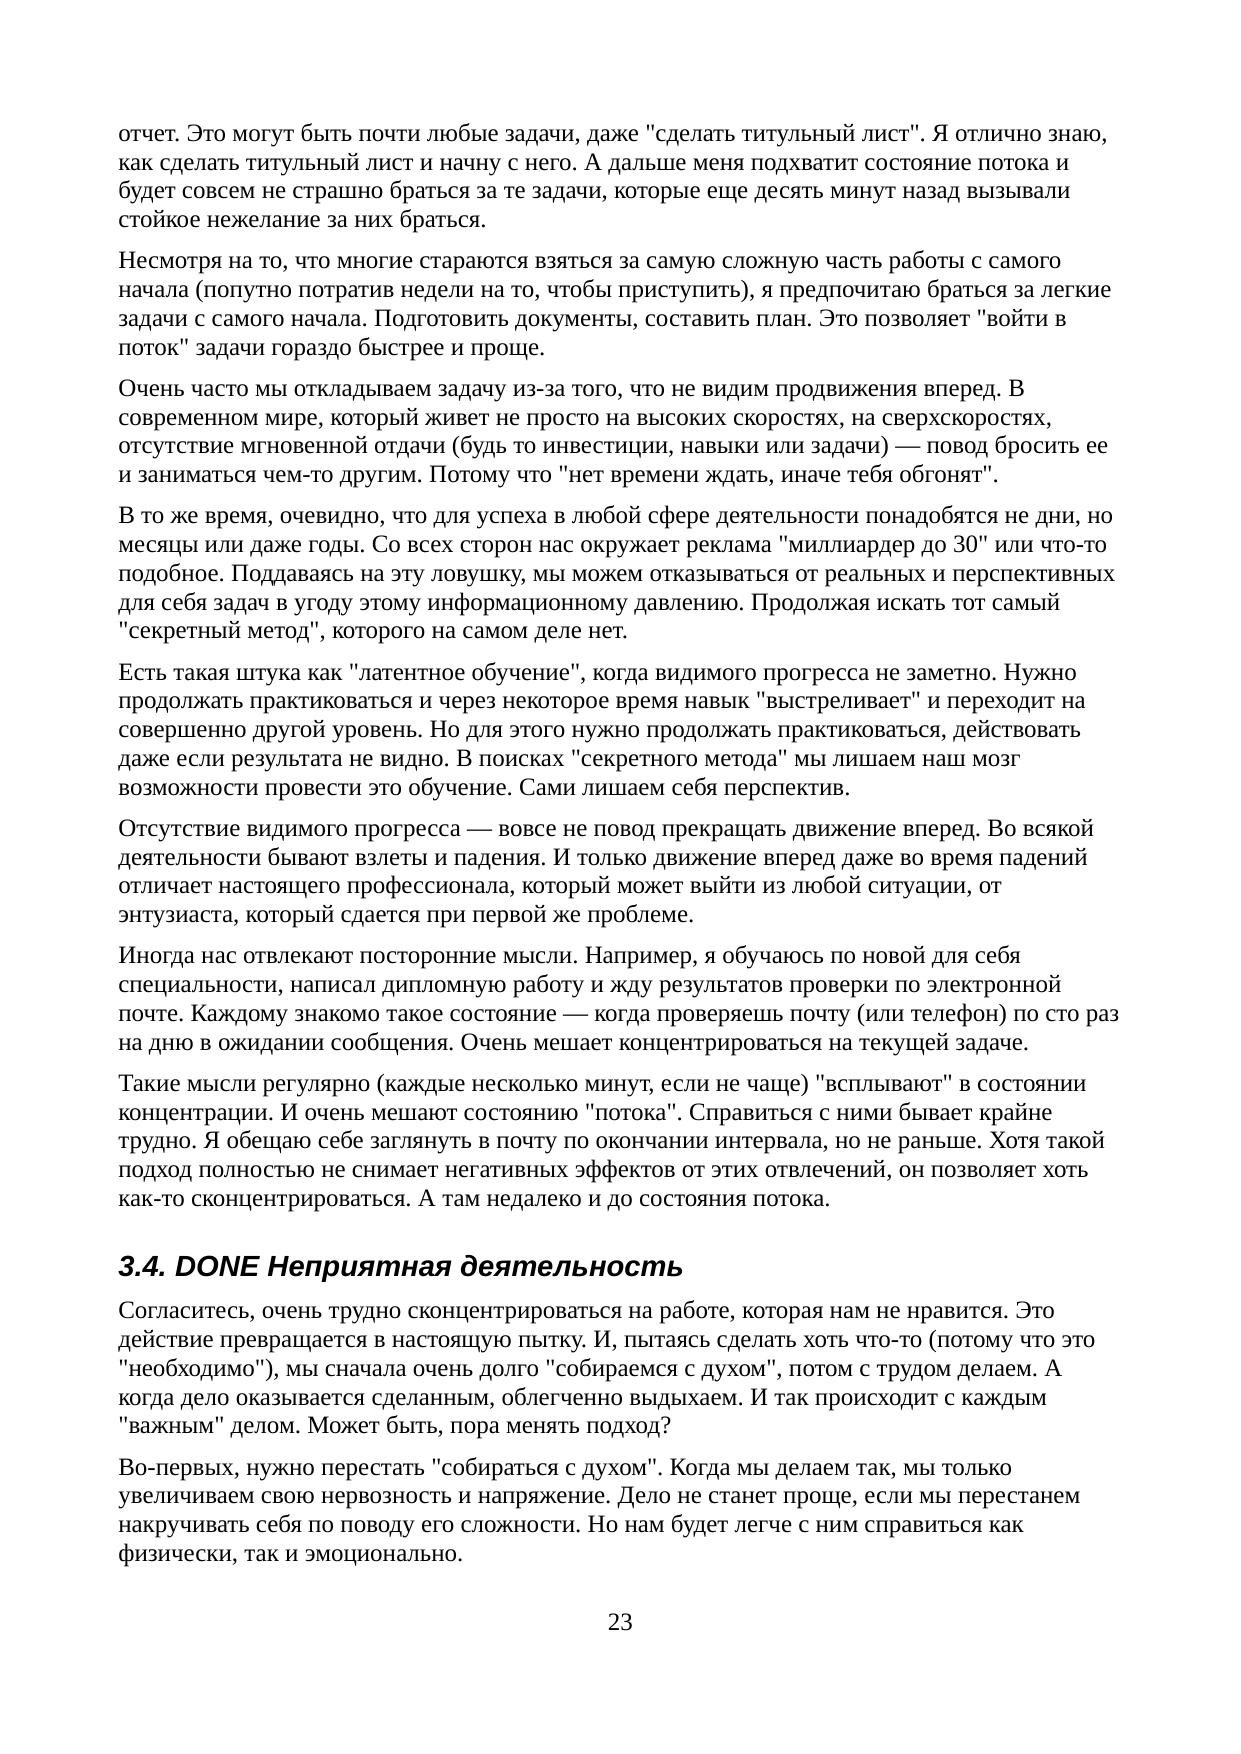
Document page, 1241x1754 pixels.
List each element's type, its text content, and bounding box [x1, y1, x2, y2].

text Есть такая штука как "латентное обучение", когда видимого прогресса не заметно. Нужно продолжать практиковаться и через некоторое время навык "выстреливает" и переходит на совершенно другой уровень. Но для этого нужно продолжать практиковаться, действовать даже если результата не видно. В поисках "секретного метода" мы лишаем наш мозг возможности провести это обучение. Сами лишаем себя перспектив. [118, 657, 1122, 801]
text Несмотря на то, что многие стараются взяться за самую сложную часть работы с самого начала (попутно потратив недели на то, чтобы приступить), я предпочитаю браться за легкие задачи с самого начала. Подготовить документы, составить план. Это позволяет "войти в поток" задачи гораздо быстрее и проще. [118, 246, 1122, 361]
text отчет. Это могут быть почти любые задачи, даже "сделать титульный лист". Я отлично знаю, как сделать титульный лист и начну с него. А дальше меня подхватит состояние потока и будет совсем не страшно браться за те задачи, которые еще десять минут назад вызывали стойкое нежелание за них браться. [118, 118, 1122, 233]
text Во-первых, нужно перестать "собираться с духом". Когда мы делаем так, мы только увеличиваем свою нервозность и напряжение. Дело не станет проще, если мы перестанем накручивать себя по поводу его сложности. Но нам будет легче с ним справиться как физически, так и эмоционально. [118, 1452, 1122, 1567]
text В то же время, очевидно, что для успеха в любой сфере деятельности понадобятся не дни, но месяцы или даже годы. Со всех сторон нас окружает реклама "миллиардер до 30" или что-то подобное. Поддаваясь на эту ловушку, мы можем отказываться от реальных и перспективных для себя задач в угоду этому информационному давлению. Продолжая искать тот самый "секретный метод", которого на самом деле нет. [118, 501, 1122, 644]
text Очень часто мы откладываем задачу из-за того, что не видим продвижения вперед. В современном мире, который живет не просто на высоких скоростях, на сверхскоростях, отсутствие мгновенной отдачи (будь то инвестиции, навыки или задачи) — повод бросить ее и заниматься чем-то другим. Потому что "нет времени ждать, иначе тебя обгонят". [118, 373, 1122, 488]
text Согласитесь, очень трудно сконцентрироваться на работе, которая нам не нравится. Это действие превращается в настоящую пытку. И, пытаясь сделать хоть что-то (потому что это "необходимо"), мы сначала очень долго "собираемся с духом", потом с трудом делаем. А когда дело оказывается сделанным, облегченно выдыхаем. И так происходит с каждым "важным" делом. Может быть, пора менять подход? [118, 1295, 1122, 1439]
subtitle DONE Неприятная деятельность [118, 1249, 1122, 1283]
text Иногда нас отвлекают посторонние мысли. Например, я обучаюсь по новой для себя специальности, написал дипломную работу и жду результатов проверки по электронной почте. Каждому знакомо такое состояние — когда проверяешь почту (или телефон) по сто раз на дню в ожидании сообщения. Очень мешает концентрироваться на текущей задаче. [118, 941, 1122, 1056]
text Отсутствие видимого прогресса — вовсе не повод прекращать движение вперед. Во всякой деятельности бывают взлеты и падения. И только движение вперед даже во время падений отличает настоящего профессионала, который может выйти из любой ситуации, от энтузиаста, который сдается при первой же проблеме. [118, 813, 1122, 928]
text Такие мысли регулярно (каждые несколько минут, если не чаще) "всплывают" в состоянии концентрации. И очень мешают состоянию "потока". Справиться с ними бывает крайне трудно. Я обещаю себе заглянуть в почту по окончании интервала, но не раньше. Хотя такой подход полностью не снимает негативных эффектов от этих отвлечений, он позволяет хоть как-то сконцентрироваться. А там недалеко и до состояния потока. [118, 1068, 1122, 1212]
